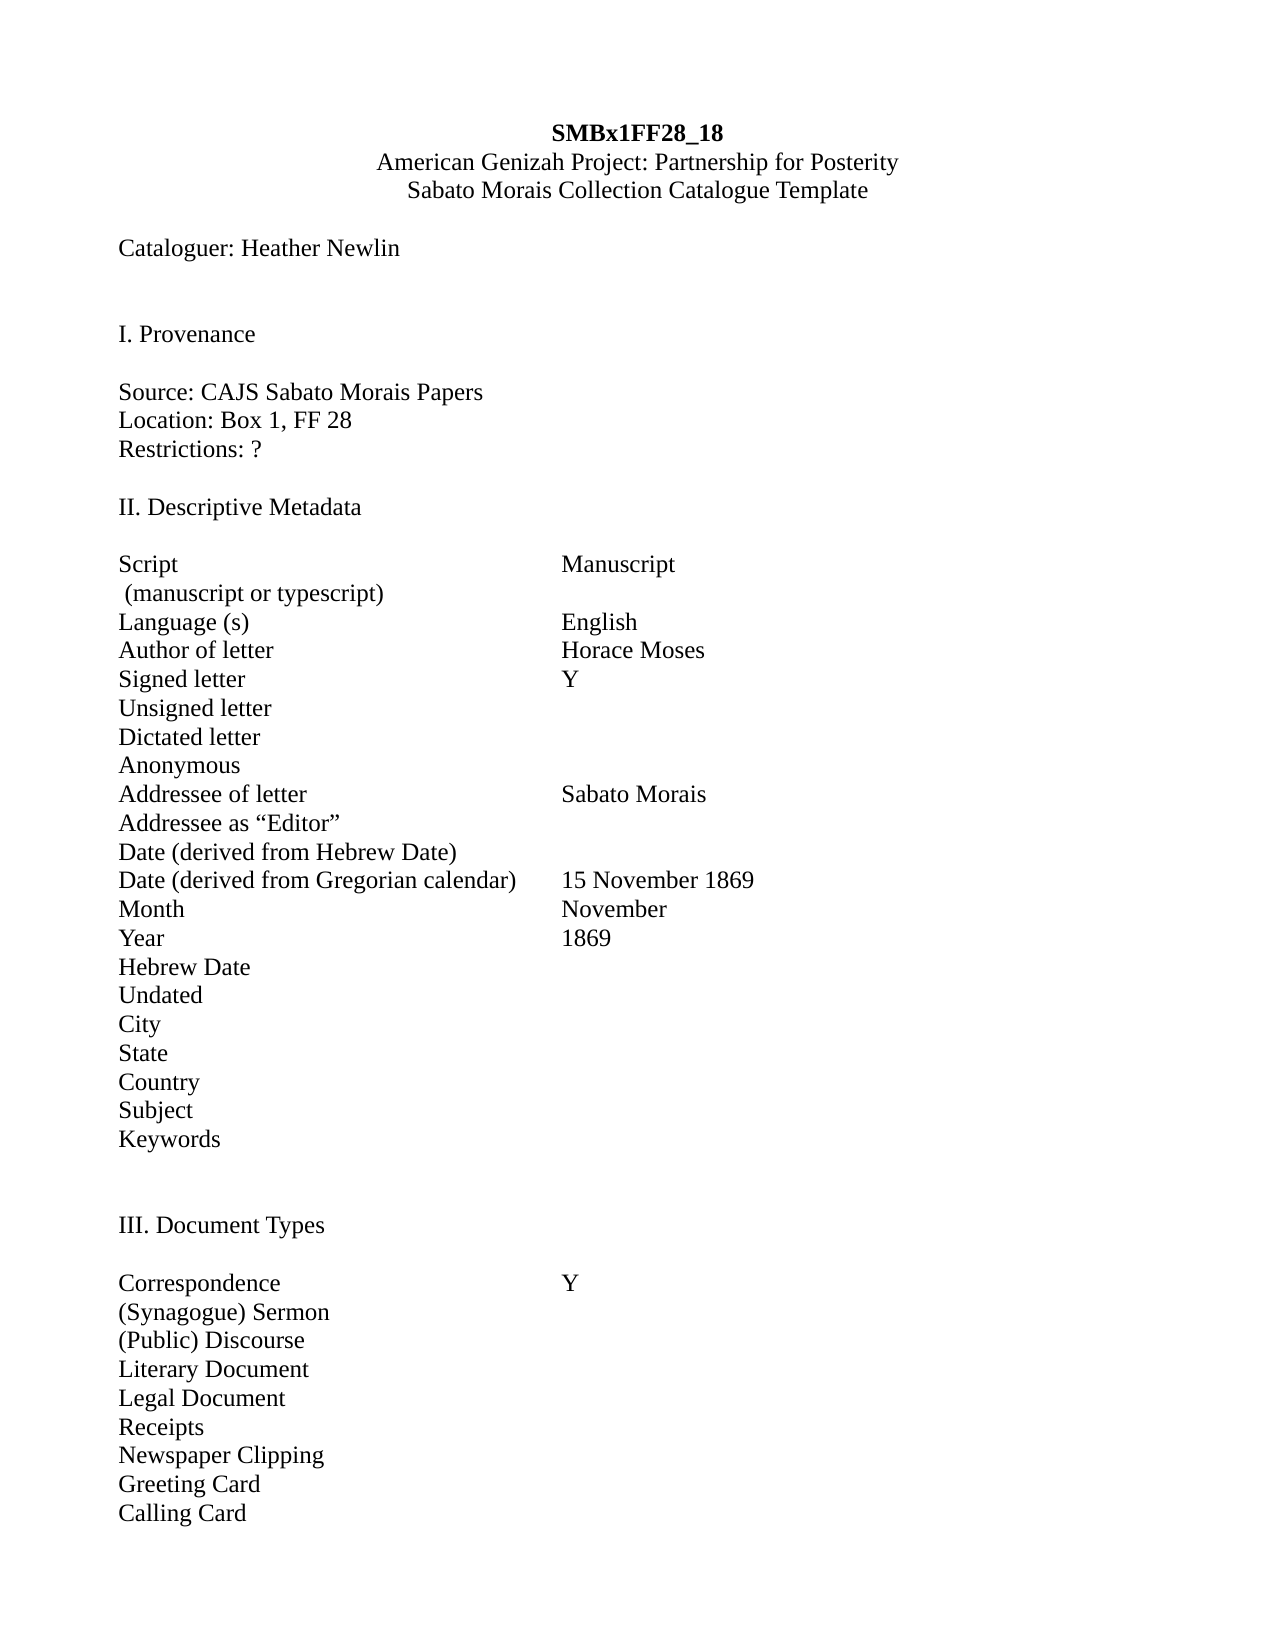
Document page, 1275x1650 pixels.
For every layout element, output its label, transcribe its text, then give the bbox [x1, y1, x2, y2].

text Anonymous [118, 751, 1157, 779]
text Author of letter Horace Moses [118, 636, 1157, 664]
text Year 1869 [118, 923, 1157, 952]
text Addressee of letter Sabato Morais [118, 779, 1157, 808]
text II. Descriptive Metadata [118, 492, 1157, 521]
text (manuscript or typescript) [118, 578, 1157, 607]
text SMBx1FF28_18 [118, 118, 1157, 147]
text Subject [118, 1096, 1157, 1124]
text Date (derived from Hebrew Date) [118, 837, 1157, 866]
text Legal Document [118, 1383, 1157, 1412]
text Correspondence Y [118, 1268, 1157, 1297]
text City [118, 1009, 1157, 1038]
text Hebrew Date [118, 952, 1157, 981]
text Restrictions: ? [118, 434, 1157, 463]
text Literary Document [118, 1354, 1157, 1383]
text Undated [118, 981, 1157, 1009]
text Receipts [118, 1412, 1157, 1441]
text Calling Card [118, 1498, 1157, 1527]
text Signed letter Y [118, 664, 1157, 693]
text Addressee as “Editor” [118, 808, 1157, 837]
text Unsigned letter [118, 693, 1157, 722]
text Country [118, 1067, 1157, 1096]
text Dictated letter [118, 722, 1157, 751]
text (Synagogue) Sermon [118, 1297, 1157, 1326]
text State [118, 1038, 1157, 1067]
text I. Provenance [118, 319, 1157, 348]
text Date (derived from Gregorian calendar) 15 November 1869 [118, 866, 1157, 894]
text Sabato Morais Collection Catalogue Template [118, 176, 1157, 204]
text Script Manuscript [118, 549, 1157, 578]
text III. Document Types [118, 1211, 1157, 1239]
text Location: Box 1, FF 28 [118, 406, 1157, 434]
text American Genizah Project: Partnership for Posterity [118, 147, 1157, 176]
text Keywords [118, 1124, 1157, 1153]
text (Public) Discourse [118, 1326, 1157, 1354]
text Greeting Card [118, 1469, 1157, 1498]
text Source: CAJS Sabato Morais Papers [118, 377, 1157, 406]
text Cataloguer: Heather Newlin [118, 233, 1157, 262]
text Language (s) English [118, 607, 1157, 636]
text Month November [118, 894, 1157, 923]
text Newspaper Clipping [118, 1441, 1157, 1469]
